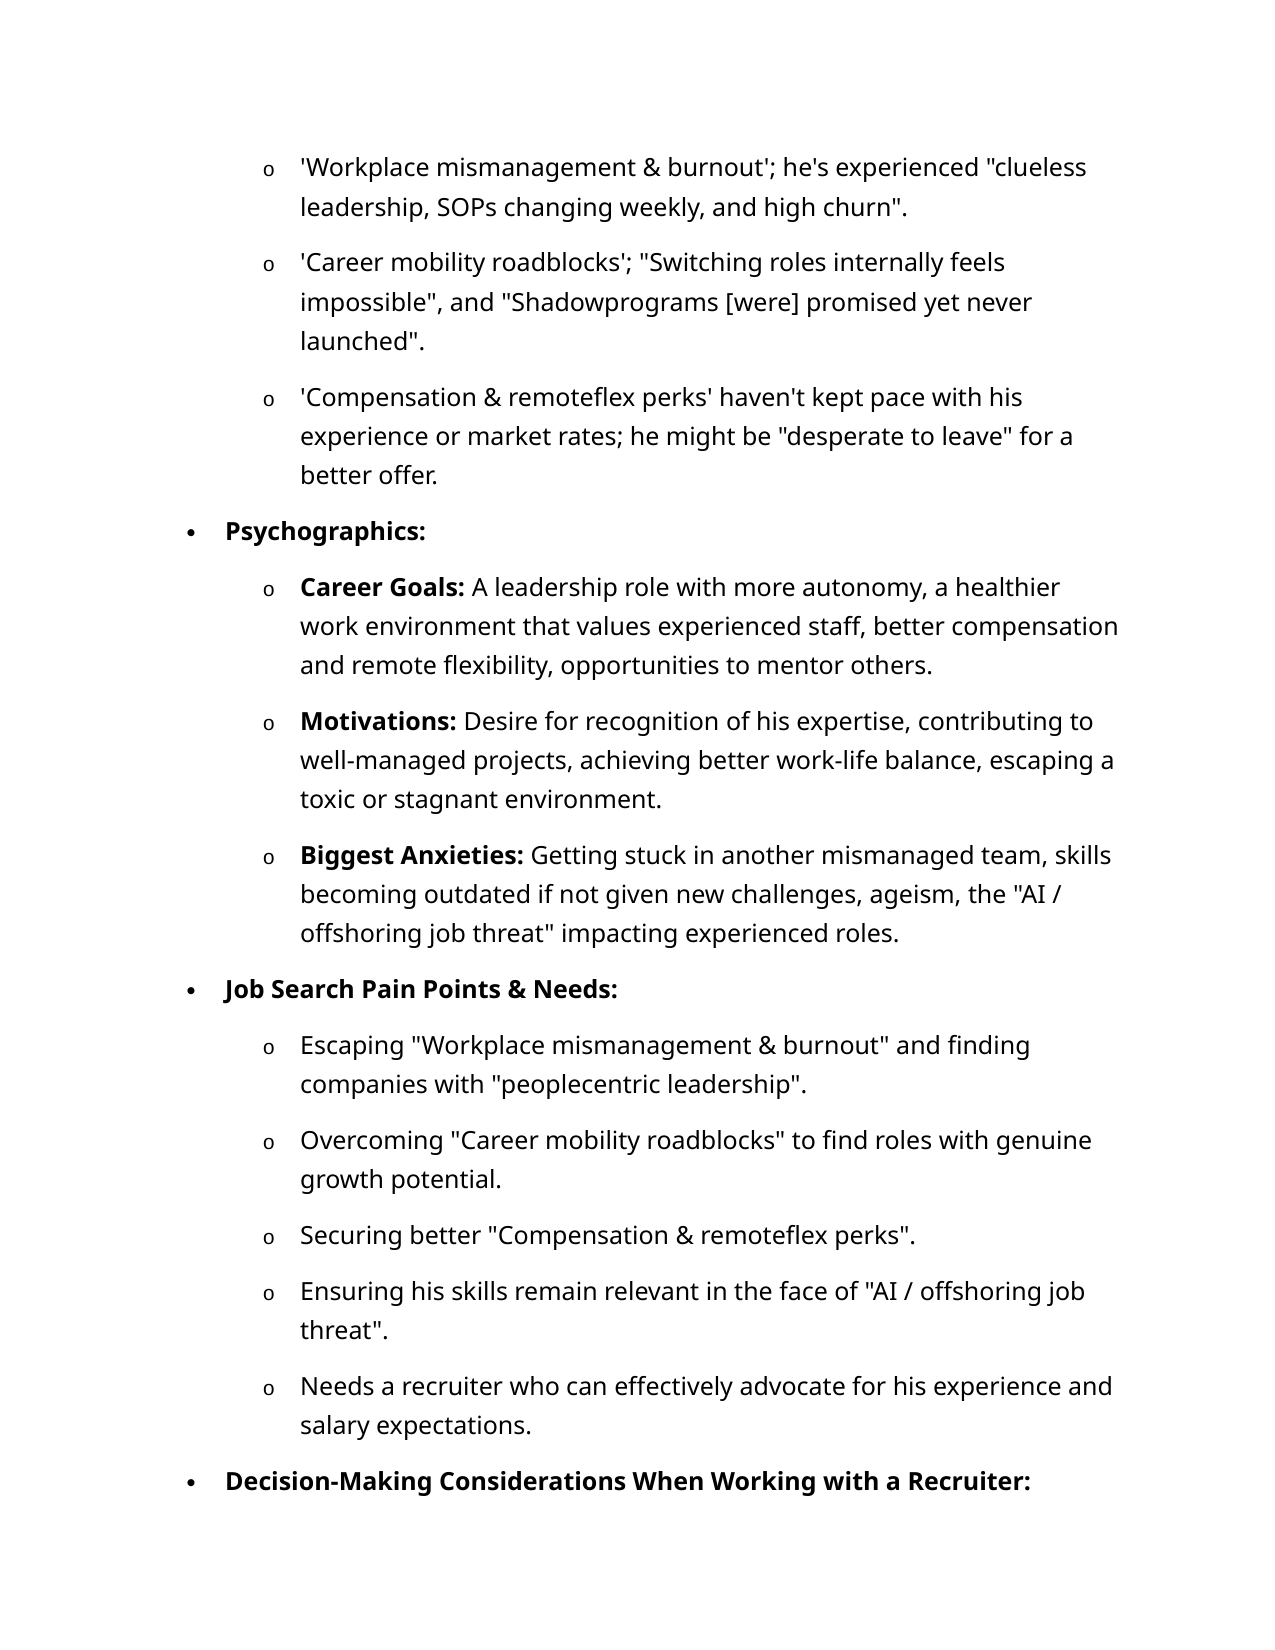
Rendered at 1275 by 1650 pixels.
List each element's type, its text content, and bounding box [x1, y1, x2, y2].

list Biggest Anxieties: Getting stuck in another mismanaged team, skills becoming outdated if not given new challenges, ageism, the "AI / offshoring job threat" impacting experienced roles. [262, 837, 1125, 950]
list Decision-Making Considerations When Working with a Recruiter: [187, 1463, 1125, 1497]
list Psychographics: [187, 513, 1125, 547]
list Motivations: Desire for recognition of his expertise, contributing to well-managed projects, achieving better work-life balance, escaping a toxic or stagnant environment. [262, 703, 1125, 816]
list 'Compensation & remoteflex perks' haven't kept pace with his experience or market rates; he might be "desperate to leave" for a better offer. [262, 379, 1125, 492]
list 'Workplace mismanagement & burnout'; he's experienced "clueless leadership, SOPs changing weekly, and high churn". [262, 150, 1125, 223]
list Escaping "Workplace mismanagement & burnout" and finding companies with "peoplecentric leadership". [262, 1027, 1125, 1101]
list Overcoming "Career mobility roadblocks" to find roles with genuine growth potential. [262, 1122, 1125, 1196]
list Career Goals: A leadership role with more autonomy, a healthier work environment that values experienced staff, better compensation and remote flexibility, opportunities to mentor others. [262, 569, 1125, 682]
list Ensuring his skills remain relevant in the face of "AI / offshoring job threat". [262, 1273, 1125, 1347]
list Needs a recruiter who can effectively advocate for his experience and salary expectations. [262, 1368, 1125, 1442]
list Securing better "Compensation & remoteflex perks". [262, 1217, 1125, 1252]
list Job Search Pain Points & Needs: [187, 972, 1125, 1006]
list 'Career mobility roadblocks'; "Switching roles internally feels impossible", and "Shadowprograms [were] promised yet never launched". [262, 245, 1125, 357]
